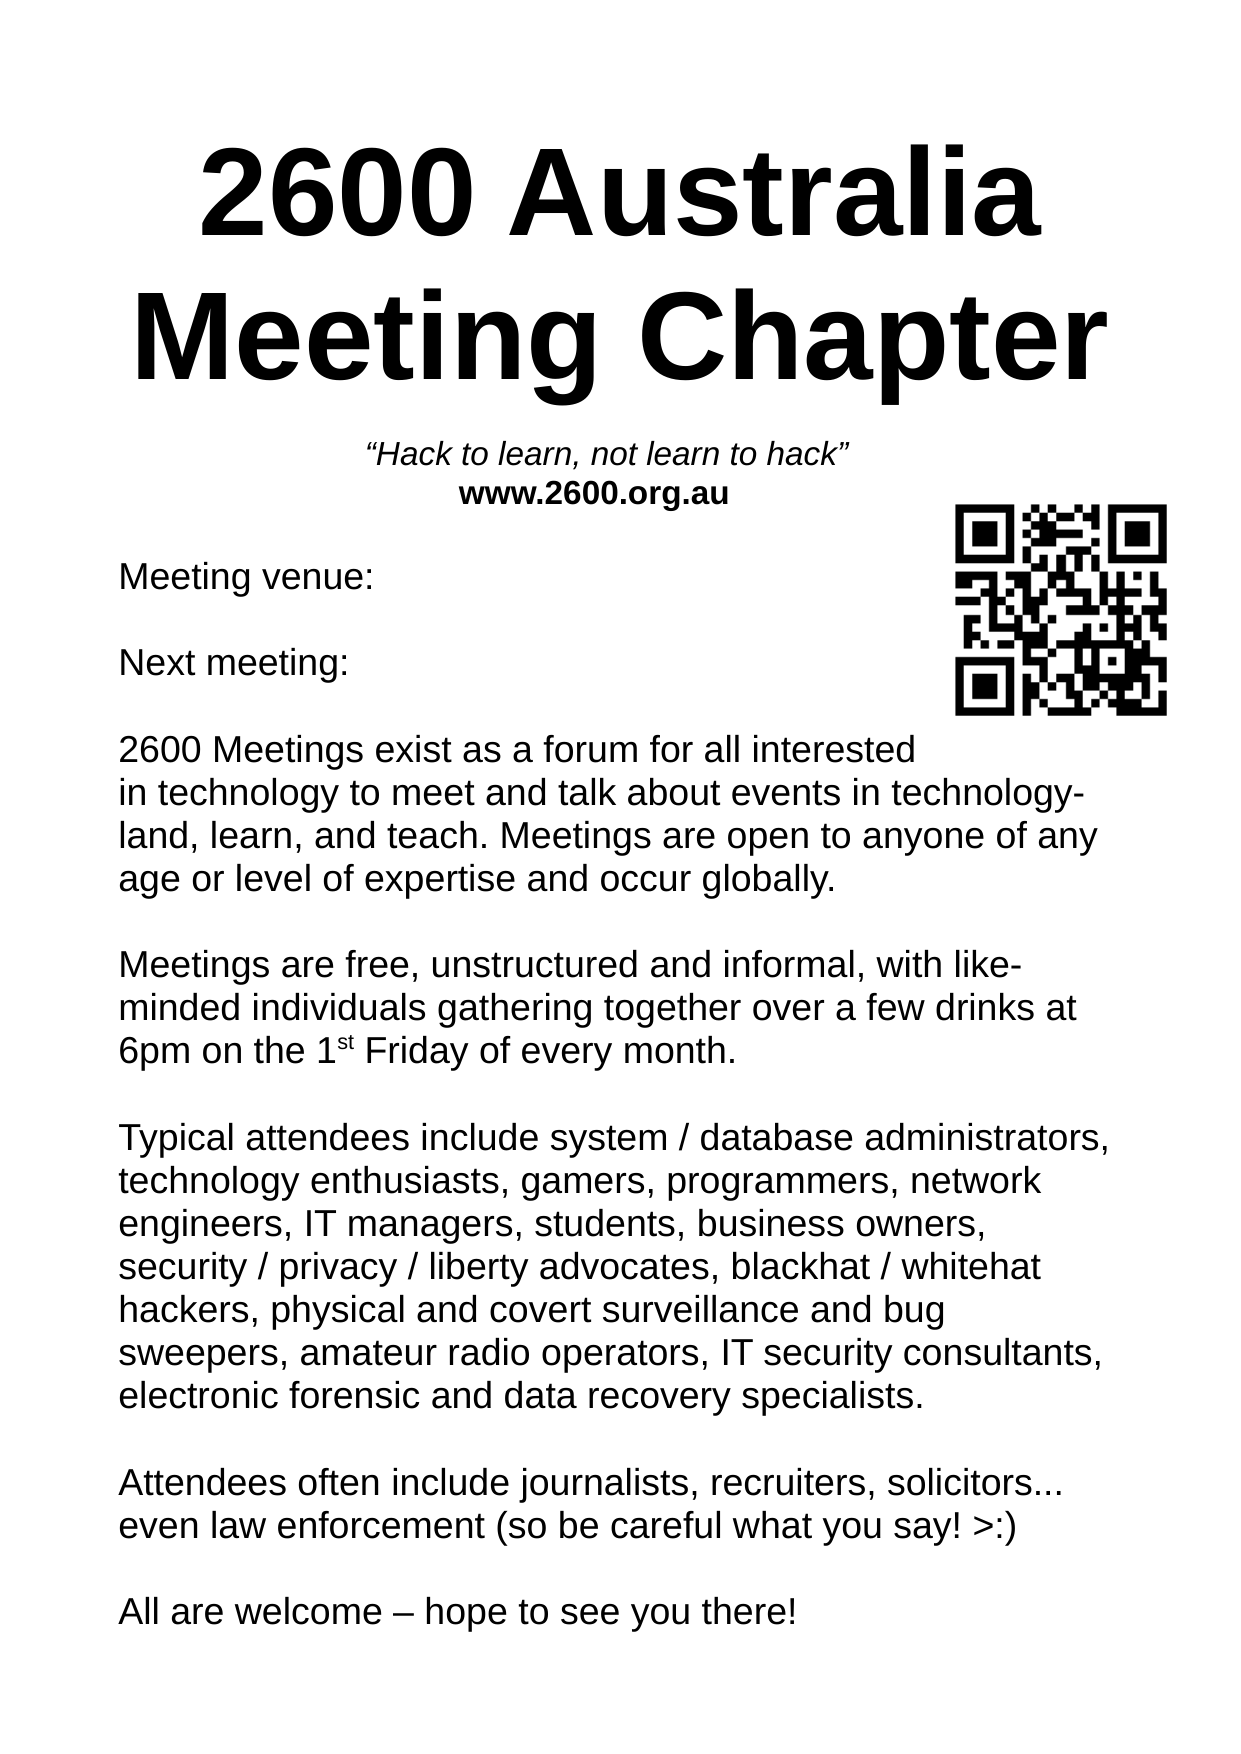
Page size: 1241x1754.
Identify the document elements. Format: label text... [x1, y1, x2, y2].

text Next meeting: [118, 641, 922, 684]
text Meeting Chapter [118, 262, 1122, 406]
text 2600 Meetings exist as a forum for all interested in technology to meet and talk about events in technology-land, learn, and teach. Meetings are open to anyone of any age or level of expertise and occur globally. [118, 727, 1122, 899]
text Meetings are free, unstructured and informal, with like-minded individuals gathering together over a few drinks at 6pm on the 1st Friday of every month. [118, 942, 1122, 1072]
text Typical attendees include system / database administrators, technology enthusiasts, gamers, programmers, network engineers, IT managers, students, business owners, security / privacy / liberty advocates, blackhat / whitehat hackers, physical and covert surveillance and bug sweepers, amateur radio operators, IT security consultants, electronic forensic and data recovery specialists. [118, 1115, 1122, 1417]
text 2600 Australia [118, 118, 1122, 262]
text Meeting venue: [118, 554, 922, 597]
text Attendees often include journalists, recruiters, solicitors... even law enforcement (so be careful what you say! >:) [118, 1460, 1122, 1546]
text “Hack to learn, not learn to hack” [118, 434, 1122, 473]
text All are welcome – hope to see you there! [118, 1589, 1122, 1632]
picture [922, 471, 1202, 751]
text www.2600.org.au [118, 473, 922, 511]
